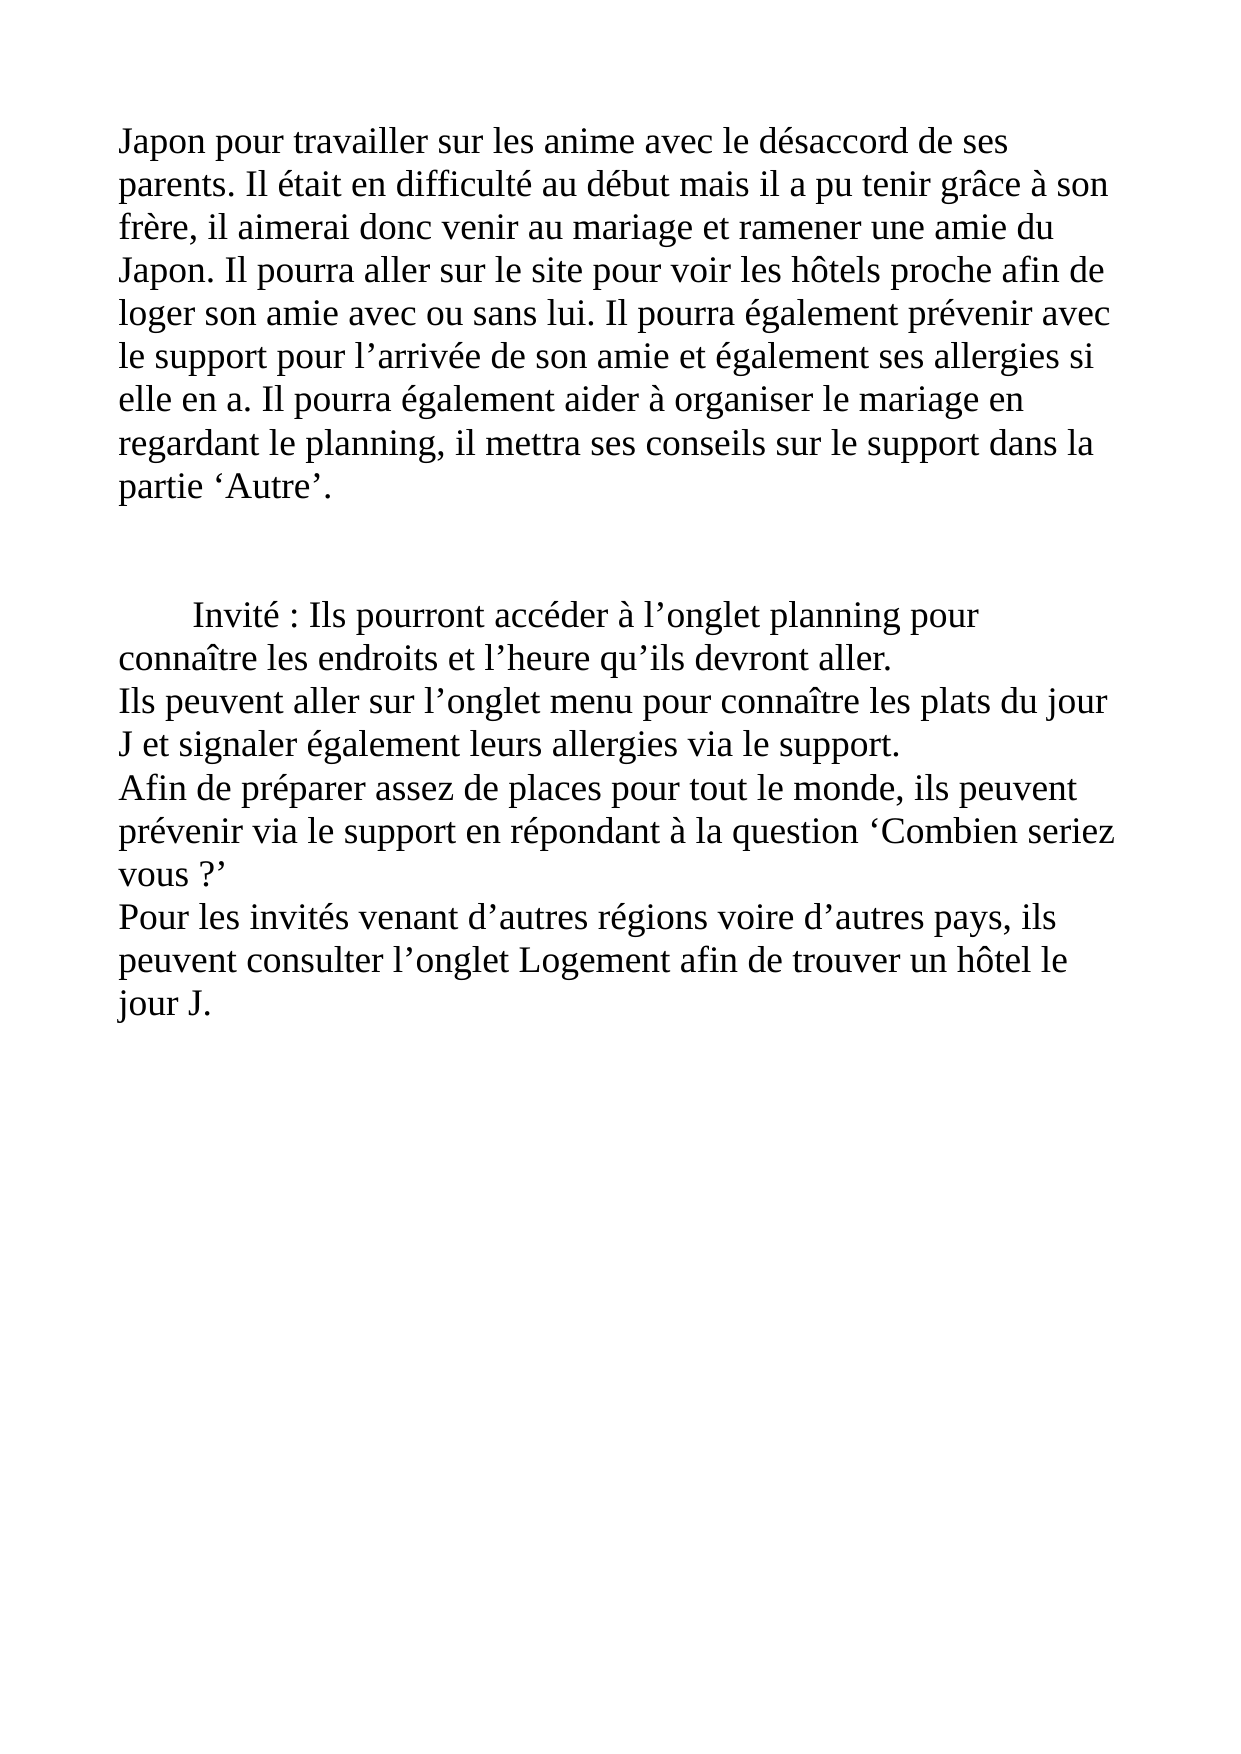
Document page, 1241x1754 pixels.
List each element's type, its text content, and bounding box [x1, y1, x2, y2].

text Afin de préparer assez de places pour tout le monde, ils peuvent prévenir via le support en répondant à la question ‘Combien seriez vous ?’ [118, 765, 1122, 894]
text Invité : Ils pourront accéder à l’onglet planning pour connaître les endroits et l’heure qu’ils devront aller. [118, 592, 1122, 679]
text Ils peuvent aller sur l’onglet menu pour connaître les plats du jour J et signaler également leurs allergies via le support. [118, 679, 1122, 765]
text Japon pour travailler sur les anime avec le désaccord de ses parents. Il était en difficulté au début mais il a pu tenir grâce à son frère, il aimerai donc venir au mariage et ramener une amie du Japon. Il pourra aller sur le site pour voir les hôtels proche afin de loger son amie avec ou sans lui. Il pourra également prévenir avec le support pour l’arrivée de son amie et également ses allergies si elle en a. Il pourra également aider à organiser le mariage en regardant le planning, il mettra ses conseils sur le support dans la partie ‘Autre’. [118, 118, 1122, 506]
text Pour les invités venant d’autres régions voire d’autres pays, ils peuvent consulter l’onglet Logement afin de trouver un hôtel le jour J. [118, 894, 1122, 1024]
